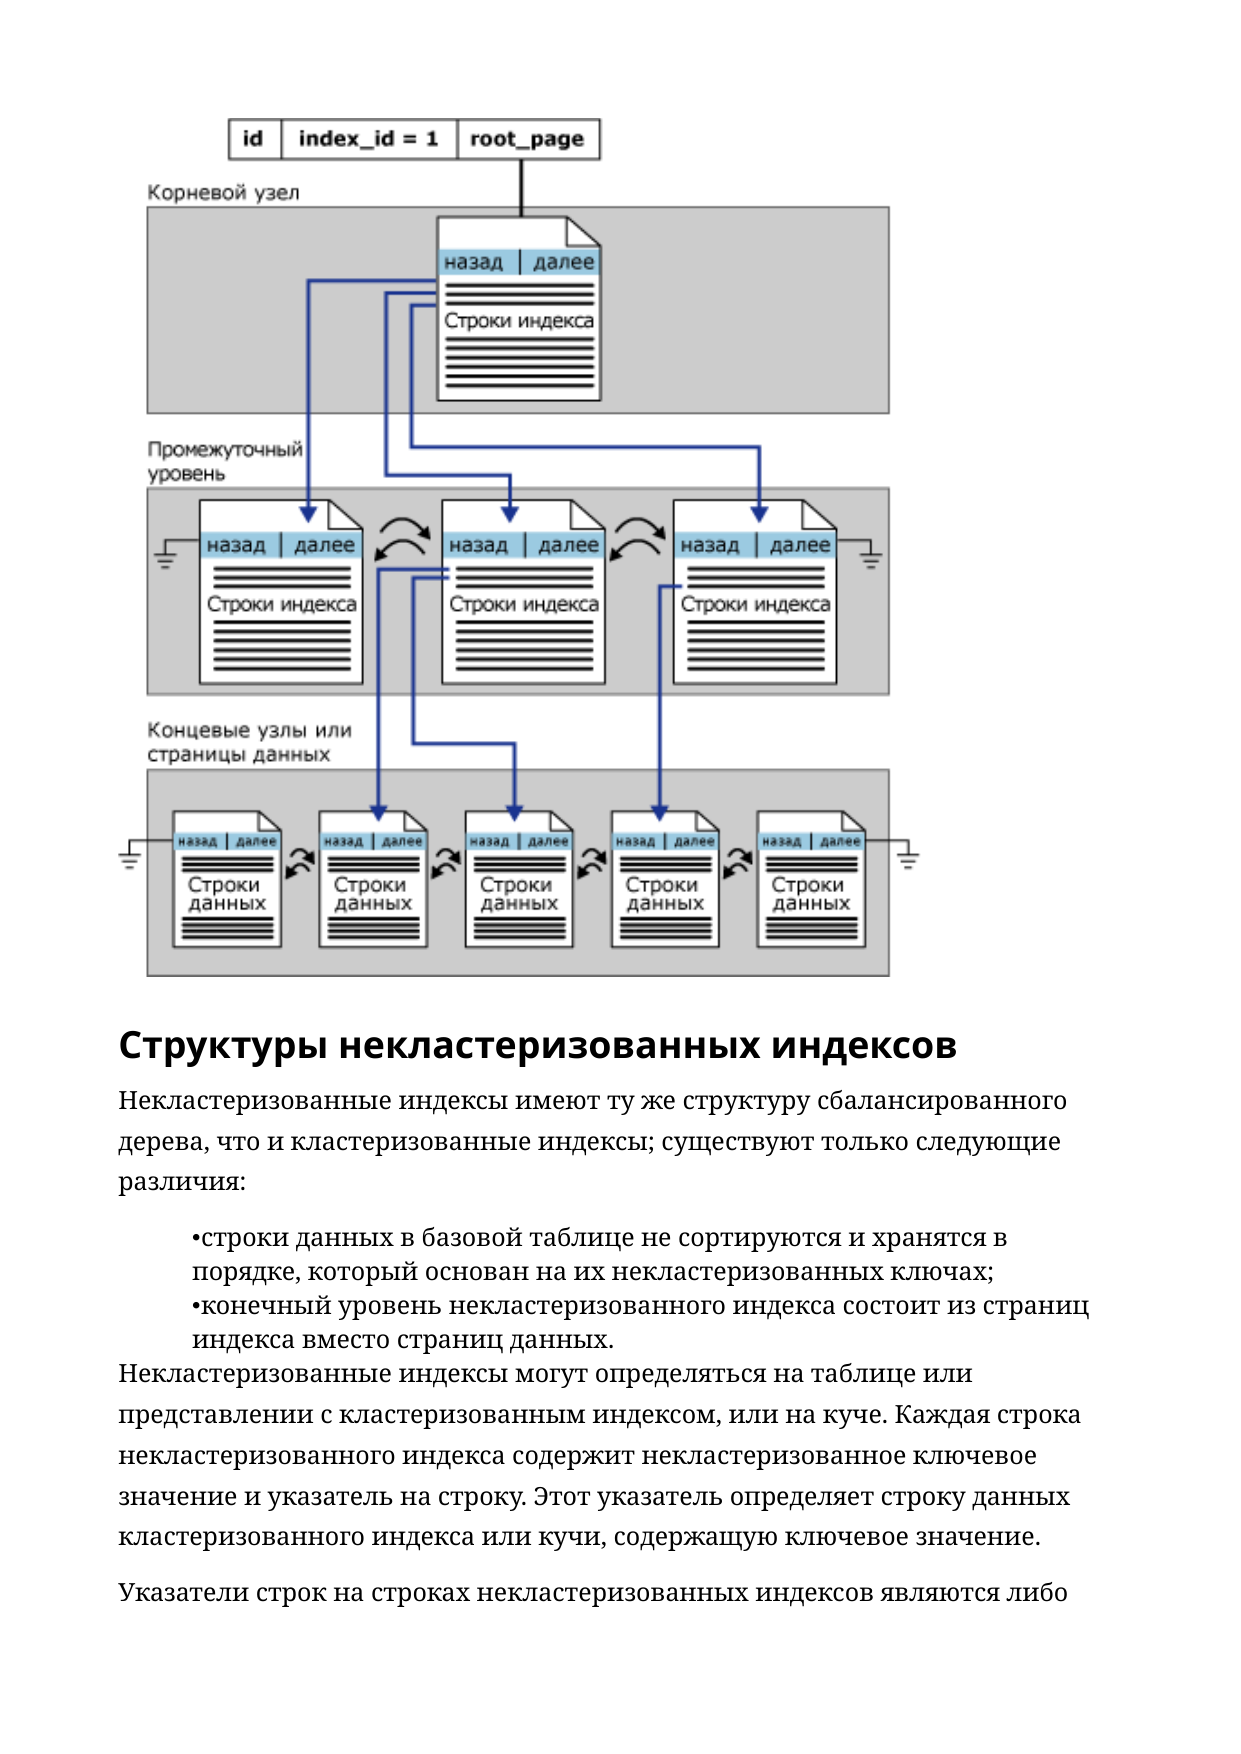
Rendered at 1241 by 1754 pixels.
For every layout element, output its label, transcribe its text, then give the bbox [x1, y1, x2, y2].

text Некластеризованные индексы имеют ту же структуру сбалансированного дерева, что и кластеризованные индексы; существуют только следующие различия: [118, 1082, 1122, 1198]
subtitle Структуры некластеризованных индексов [118, 1019, 1122, 1070]
list конечный уровень некластеризованного индекса состоит из страниц индекса вместо страниц данных. [118, 1287, 1122, 1356]
picture [118, 118, 921, 977]
text Некластеризованные индексы могут определяться на таблице или представлении с кластеризованным индексом, или на куче. Каждая строка некластеризованного индекса содержит некластеризованное ключевое значение и указатель на строку. Этот указатель определяет строку данных кластеризованного индекса или кучи, содержащую ключевое значение. [118, 1356, 1122, 1553]
text Указатели строк на строках некластеризованных индексов являются либо [118, 1574, 1122, 1608]
list строки данных в базовой таблице не сортируются и хранятся в порядке, который основан на их некластеризованных ключах; [118, 1219, 1122, 1287]
